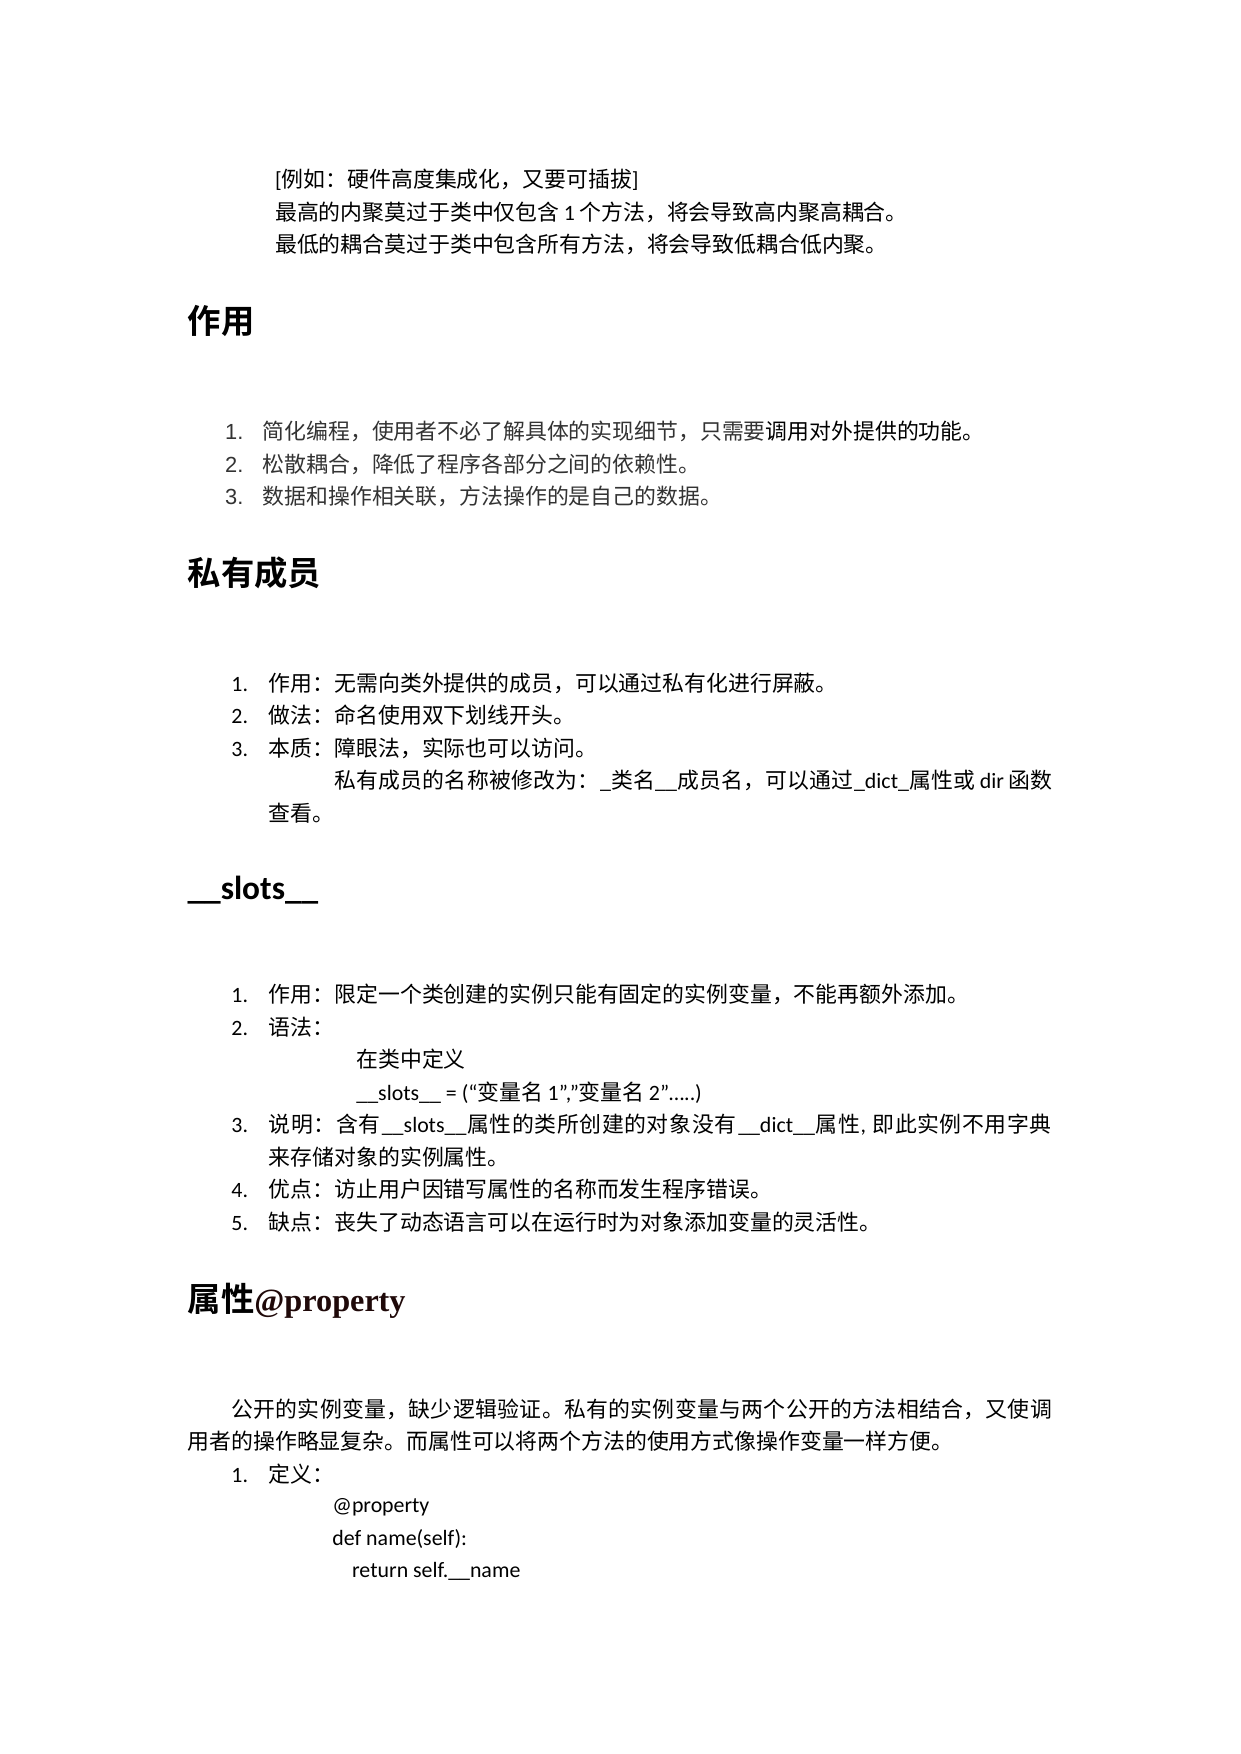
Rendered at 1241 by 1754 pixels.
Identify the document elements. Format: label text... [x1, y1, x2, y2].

list def name(self): [269, 1521, 1053, 1554]
list 做法：命名使用双下划线开头。 [231, 698, 1053, 731]
list 优点：访止用户因错写属性的名称而发生程序错误。 [231, 1172, 1053, 1204]
subtitle 作用 [187, 287, 1053, 352]
list 本质：障眼法，实际也可以访问。 [231, 731, 1053, 763]
list 在类中定义 [269, 1042, 1053, 1074]
list 作用：无需向类外提供的成员，可以通过私有化进行屏蔽。 [231, 666, 1053, 698]
list __slots__ = (“变量名1”,”变量名2”…..) [269, 1074, 1053, 1107]
text 最高的内聚莫过于类中仅包含1个方法，将会导致高内聚高耦合。 [275, 194, 1053, 227]
text [例如：硬件高度集成化，又要可插拔] [275, 162, 1053, 194]
list @property [269, 1489, 1053, 1521]
subtitle 属性@property [187, 1264, 1053, 1329]
list 简化编程，使用者不必了解具体的实现细节，只需要调用对外提供的功能。 [225, 414, 1053, 446]
list 语法： [231, 1009, 1053, 1042]
list 说明：含有__slots__属性的类所创建的对象没有__dict__属性, 即此实例不用字典来存储对象的实例属性。 [231, 1107, 1053, 1172]
list 松散耦合，降低了程序各部分之间的依赖性。 [225, 446, 1053, 479]
list 定义： [231, 1456, 1053, 1489]
list 作用：限定一个类创建的实例只能有固定的实例变量，不能再额外添加。 [231, 977, 1053, 1009]
subtitle __slots__ [187, 855, 1053, 920]
text 公开的实例变量，缺少逻辑验证。私有的实例变量与两个公开的方法相结合，又使调用者的操作略显复杂。而属性可以将两个方法的使用方式像操作变量一样方便。 [187, 1391, 1053, 1456]
list 私有成员的名称被修改为：_类名__成员名，可以通过_dict_属性或dir函数查看。 [269, 763, 1053, 828]
list return self.__name [269, 1554, 1053, 1586]
list 缺点：丧失了动态语言可以在运行时为对象添加变量的灵活性。 [231, 1204, 1053, 1237]
subtitle 私有成员 [187, 538, 1053, 603]
text 最低的耦合莫过于类中包含所有方法，将会导致低耦合低内聚。 [275, 227, 1053, 259]
list 数据和操作相关联，方法操作的是自己的数据。 [225, 479, 1053, 511]
